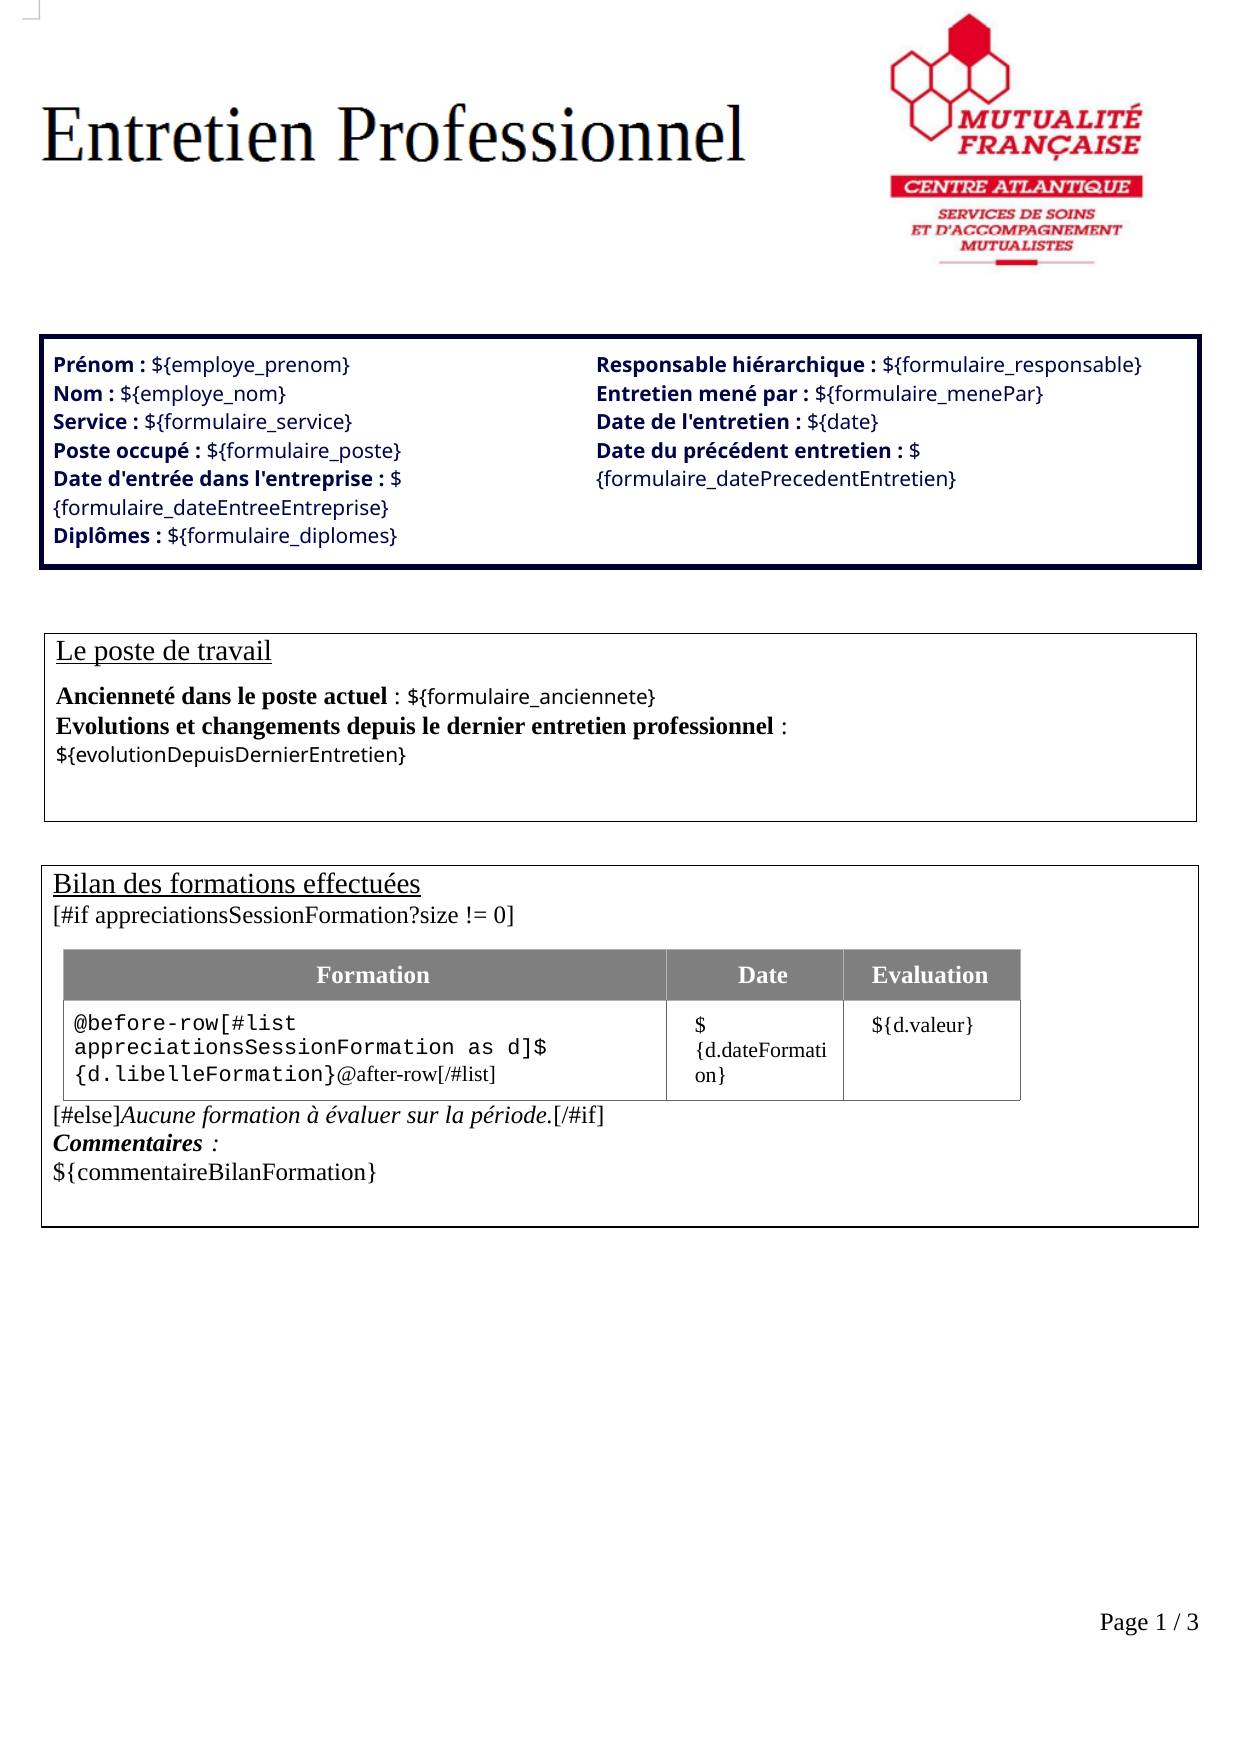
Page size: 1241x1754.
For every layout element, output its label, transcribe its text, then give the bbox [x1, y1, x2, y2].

picture [22, 0, 1180, 304]
table_header Date [667, 950, 843, 1000]
table_header Bilan des formations effectuées [#if appreciationsSessionFormation?size != 0] [#else]Aucune formation à évaluer sur la période.[/#if] Commentaires : ${commentaireBilanFormation} [42, 866, 1198, 1226]
table_header Prénom : ${employe_prenom} Nom : ${employe_nom} Service : ${formulaire_service} Poste occupé : ${formulaire_poste} Date d'entrée dans l'entreprise : ${formulaire_dateEntreeEntreprise} Diplômes : ${formulaire_diplomes} [44, 339, 584, 564]
table_cell ${d.dateFormation} [667, 1001, 843, 1099]
table_cell ${d.valeur} [844, 1001, 1020, 1099]
table_header Evaluation [844, 950, 1020, 1000]
table_cell @before-row[#list appreciationsSessionFormation as d]${d.libelleFormation}@after-row[/#list] [64, 1001, 666, 1099]
table_header Responsable hiérarchique : ${formulaire_responsable} Entretien mené par : ${formulaire_menePar} Date de l'entretien : ${date} Date du précédent entretien : ${formulaire_datePrecedentEntretien} [585, 339, 1197, 564]
table_header Le poste de travail Ancienneté dans le poste actuel : ${formulaire_anciennete} Evolutions et changements depuis le dernier entretien professionnel : ${evolutionDepuisDernierEntretien} [45, 634, 1196, 821]
table_header Formation [64, 950, 666, 1000]
